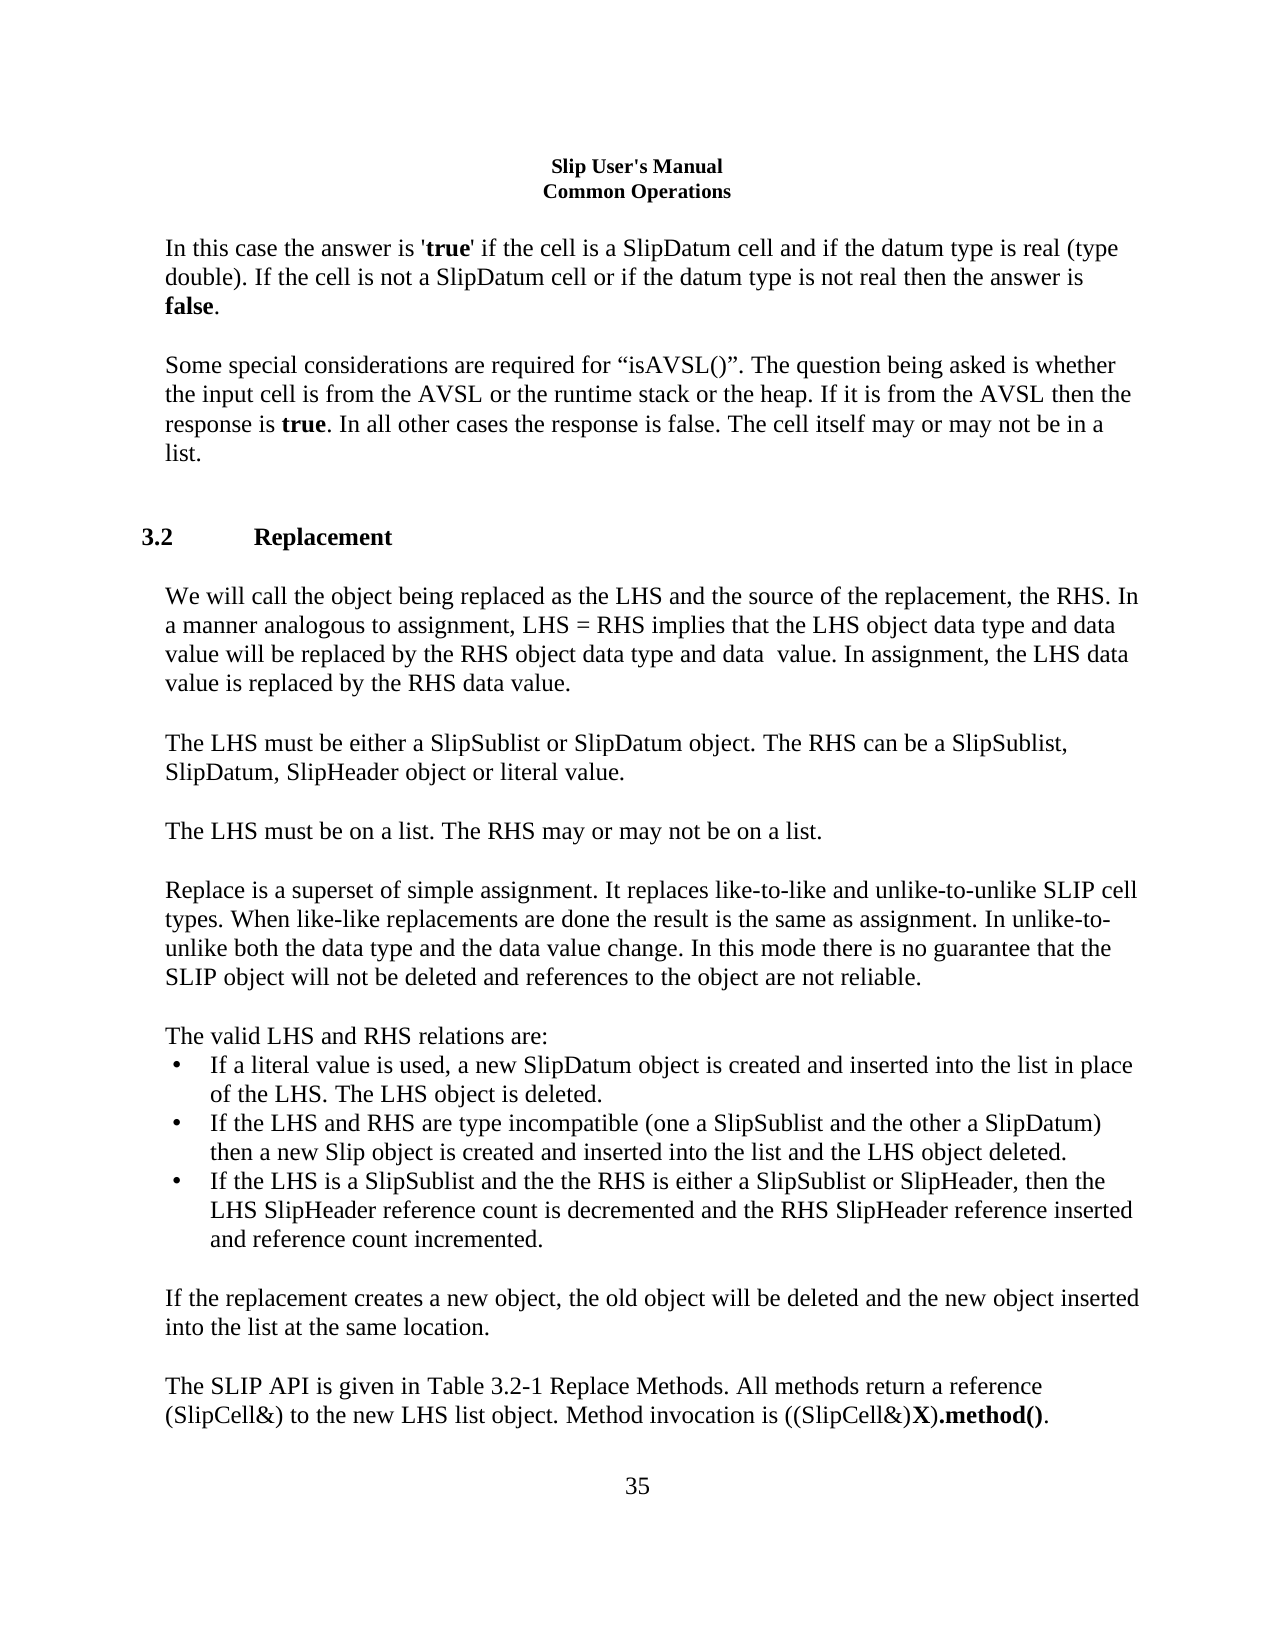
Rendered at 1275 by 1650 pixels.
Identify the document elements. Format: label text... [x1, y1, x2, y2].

text In this case the answer is 'true' if the cell is a SlipDatum cell and if the datum type is real (type double). If the cell is not a SlipDatum cell or if the datum type is not real then the answer is false. [220, 233, 1140, 320]
list If a literal value is used, a new SlipDatum object is created and inserted into the list in place of the LHS. The LHS object is deleted. [603, 1079, 1140, 1108]
list If the LHS and RHS are type incompatible (one a SlipSublist and the other a SlipDatum) then a new Slip object is created and inserted into the list and the LHS object deleted. [1068, 1108, 1140, 1166]
subtitle Replacement [135, 522, 1140, 551]
text If the replacement creates a new object, the old object will be deleted and the new object inserted into the list at the same location. [497, 1311, 1140, 1341]
text The SLIP API is given in Table 3.2-1 Replace Methods. All methods return a reference (SlipCell&) to the new LHS list object. Method invocation is ((SlipCell&)X).method(). [165, 1371, 1140, 1429]
text Replace is a superset of simple assignment. It replaces like-to-like and unlike-to-unlike SLIP cell types. When like-like replacements are done the result is the same as assignment. In unlike-to-unlike both the data type and the data value change. In this mode there is no guarantee that the SLIP object will not be deleted and references to the object are not reliable. [165, 874, 1140, 991]
text We will call the object being replaced as the LHS and the source of the replacement, the RHS. In a manner analogous to assignment, LHS = RHS implies that the LHS object data type and data value will be replaced by the RHS object data type and data value. In assignment, the LHS data value is replaced by the RHS data value. [578, 581, 1140, 697]
list If the LHS is a SlipSublist and the the RHS is either a SlipSublist or SlipHeader, then the LHS SlipHeader reference count is decremented and the RHS SlipHeader reference inserted and reference count incremented. [544, 1224, 1140, 1253]
text The valid LHS and RHS relations are: [548, 1021, 1140, 1050]
text Some special considerations are required for “isAVSL()”. The question being asked is whether the input cell is from the AVSL or the runtime stack or the heap. If it is from the AVSL then the response is true. In all other cases the response is false. The cell itself may or may not be in a list. [165, 350, 1140, 467]
text The LHS must be on a list. The RHS may or may not be on a list. [830, 816, 1140, 844]
text The LHS must be either a SlipSublist or SlipDatum object. The RHS can be a SlipSublist, SlipDatum, SlipHeader object or literal value. [165, 727, 1140, 786]
